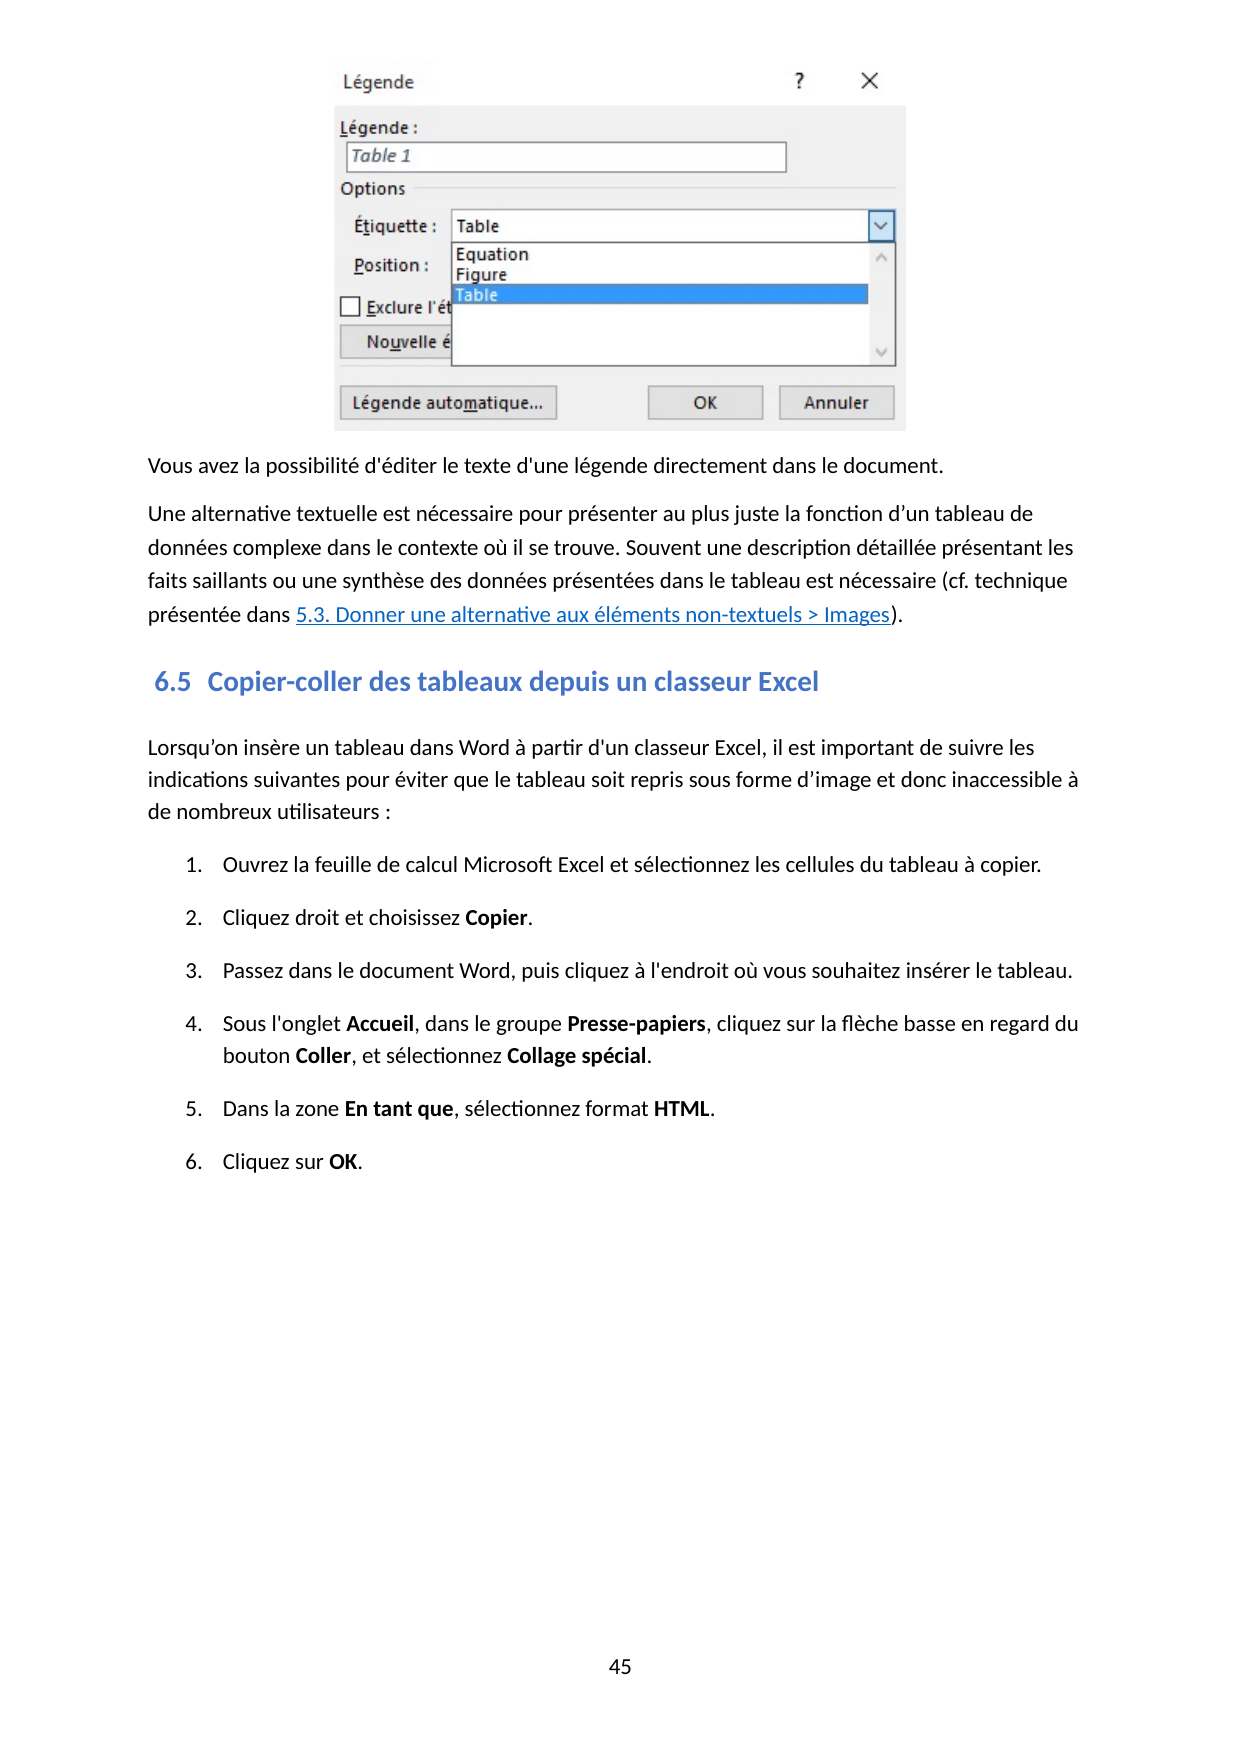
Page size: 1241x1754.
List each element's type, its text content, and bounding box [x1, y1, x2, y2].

list Passez dans le document Word, puis cliquez à l'endroit où vous souhaitez insérer le tableau. [185, 956, 1093, 984]
list Cliquez droit et choisissez Copier. [185, 903, 1093, 931]
list Sous l'onglet Accueil, dans le groupe Presse-papiers, cliquez sur la flèche basse en regard du bouton Coller, et sélectionnez Collage spécial. [185, 1009, 1093, 1069]
list Dans la zone En tant que, sélectionnez format HTML. [185, 1094, 1093, 1122]
text Lorsqu’on insère un tableau dans Word à partir d'un classeur Excel, il est important de suivre les indications suivantes pour éviter que le tableau soit repris sous forme d’image et donc inaccessible à de nombreux utilisateurs : [148, 733, 1093, 825]
list Ouvrez la feuille de calcul Microsoft Excel et sélectionnez les cellules du tableau à copier. [185, 850, 1093, 878]
text Vous avez la possibilité d'éditer le texte d'une légende directement dans le document. [148, 451, 1093, 479]
picture [334, 59, 906, 431]
text Une alternative textuelle est nécessaire pour présenter au plus juste la fonction d’un tableau de données complexe dans le contexte où il se trouve. Souvent une description détaillée présentant les faits saillants ou une synthèse des données présentées dans le tableau est nécessaire (cf. technique présentée dans 5.3. Donner une alternative aux éléments non-textuels > Images). [148, 499, 1093, 628]
list Cliquez sur OK. [185, 1147, 1093, 1175]
subtitle Copier-coller des tableaux depuis un classeur Excel [148, 663, 1093, 698]
